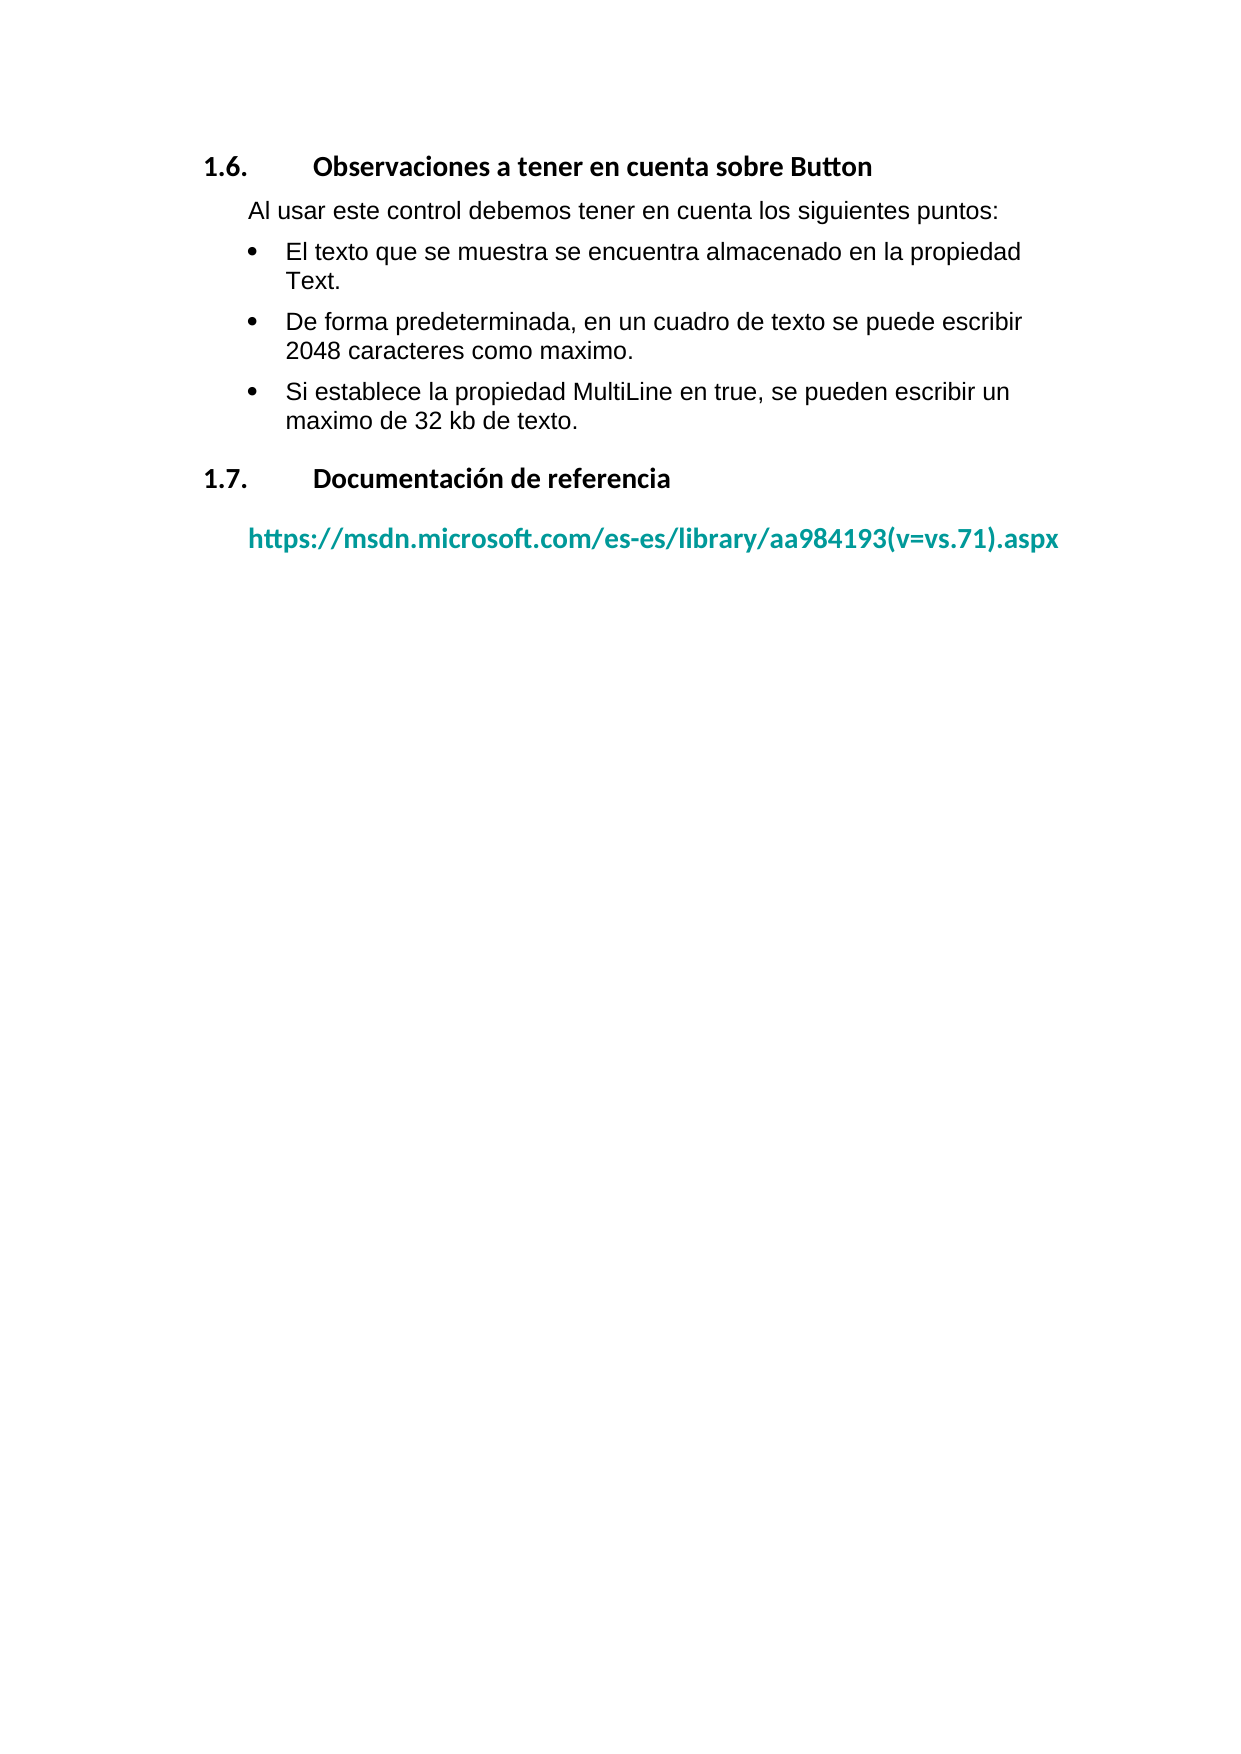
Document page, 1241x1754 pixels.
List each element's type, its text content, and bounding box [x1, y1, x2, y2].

subtitle Documentación de referencia [203, 460, 1081, 496]
list Si establece la propiedad MultiLine en true, se pueden escribir un maximo de 32 kb de texto. [248, 377, 1081, 435]
list De forma predeterminada, en un cuadro de texto se puede escribir 2048 caracteres como maximo. [248, 307, 1081, 365]
subtitle https://msdn.microsoft.com/es-es/library/aa984193(v=vs.71).aspx [203, 521, 1081, 556]
list El texto que se muestra se encuentra almacenado en la propiedad Text. [248, 237, 1081, 295]
subtitle Observaciones a tener en cuenta sobre Button [203, 148, 1081, 183]
text Al usar este control debemos tener en cuenta los siguientes puntos: [248, 196, 1081, 224]
